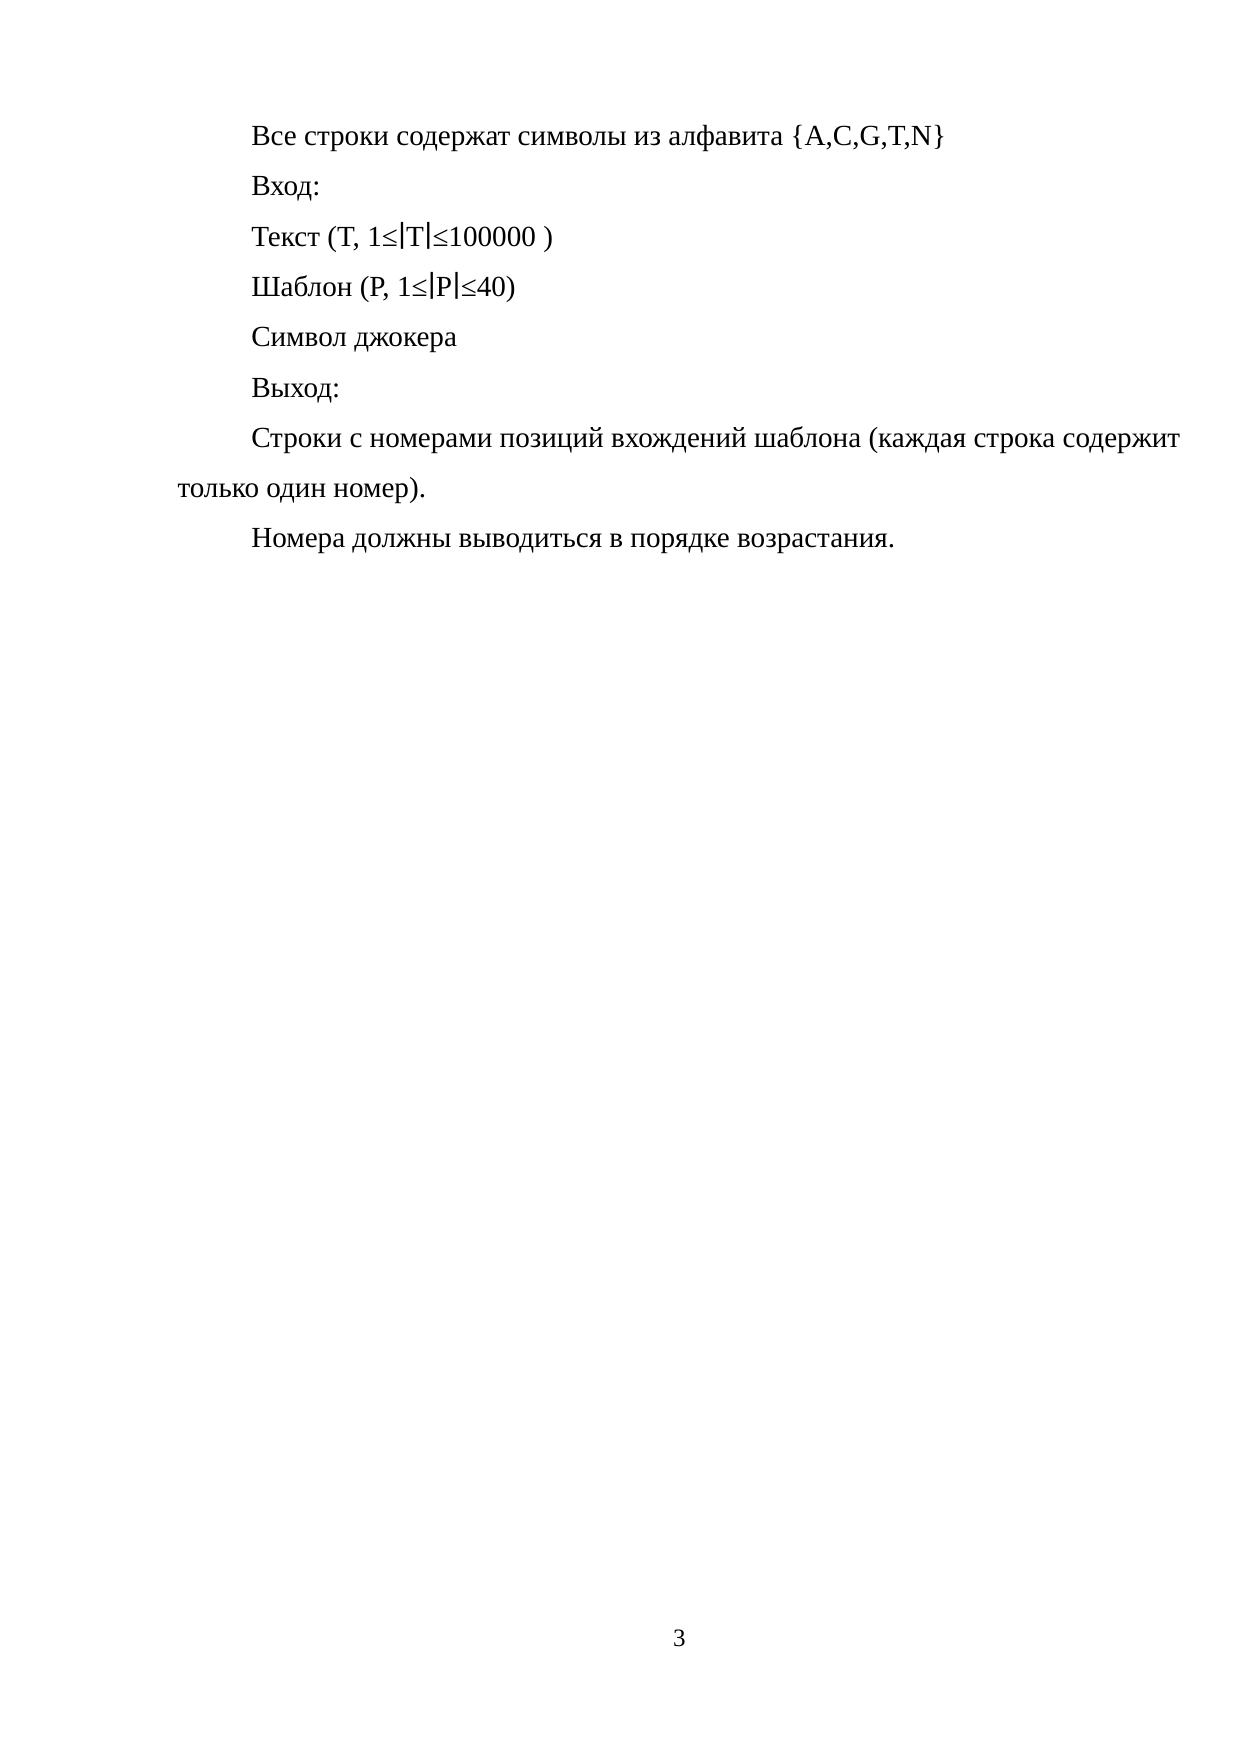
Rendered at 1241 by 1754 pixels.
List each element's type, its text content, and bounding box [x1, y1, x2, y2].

text Все строки содержат символы из алфавита {A,C,G,T,N} [177, 118, 1181, 152]
text Шаблон (P, 1≤∣P∣≤40) [177, 269, 1181, 303]
text Строки с номерами позиций вхождений шаблона (каждая строка содержит только один номер). [177, 420, 1181, 504]
text Символ джокера [177, 319, 1181, 353]
text Выход: [177, 370, 1181, 403]
text Вход: [177, 168, 1181, 202]
text Номера должны выводиться в порядке возрастания. [177, 521, 1181, 554]
text Текст (T, 1≤∣T∣≤100000 ) [177, 219, 1181, 252]
